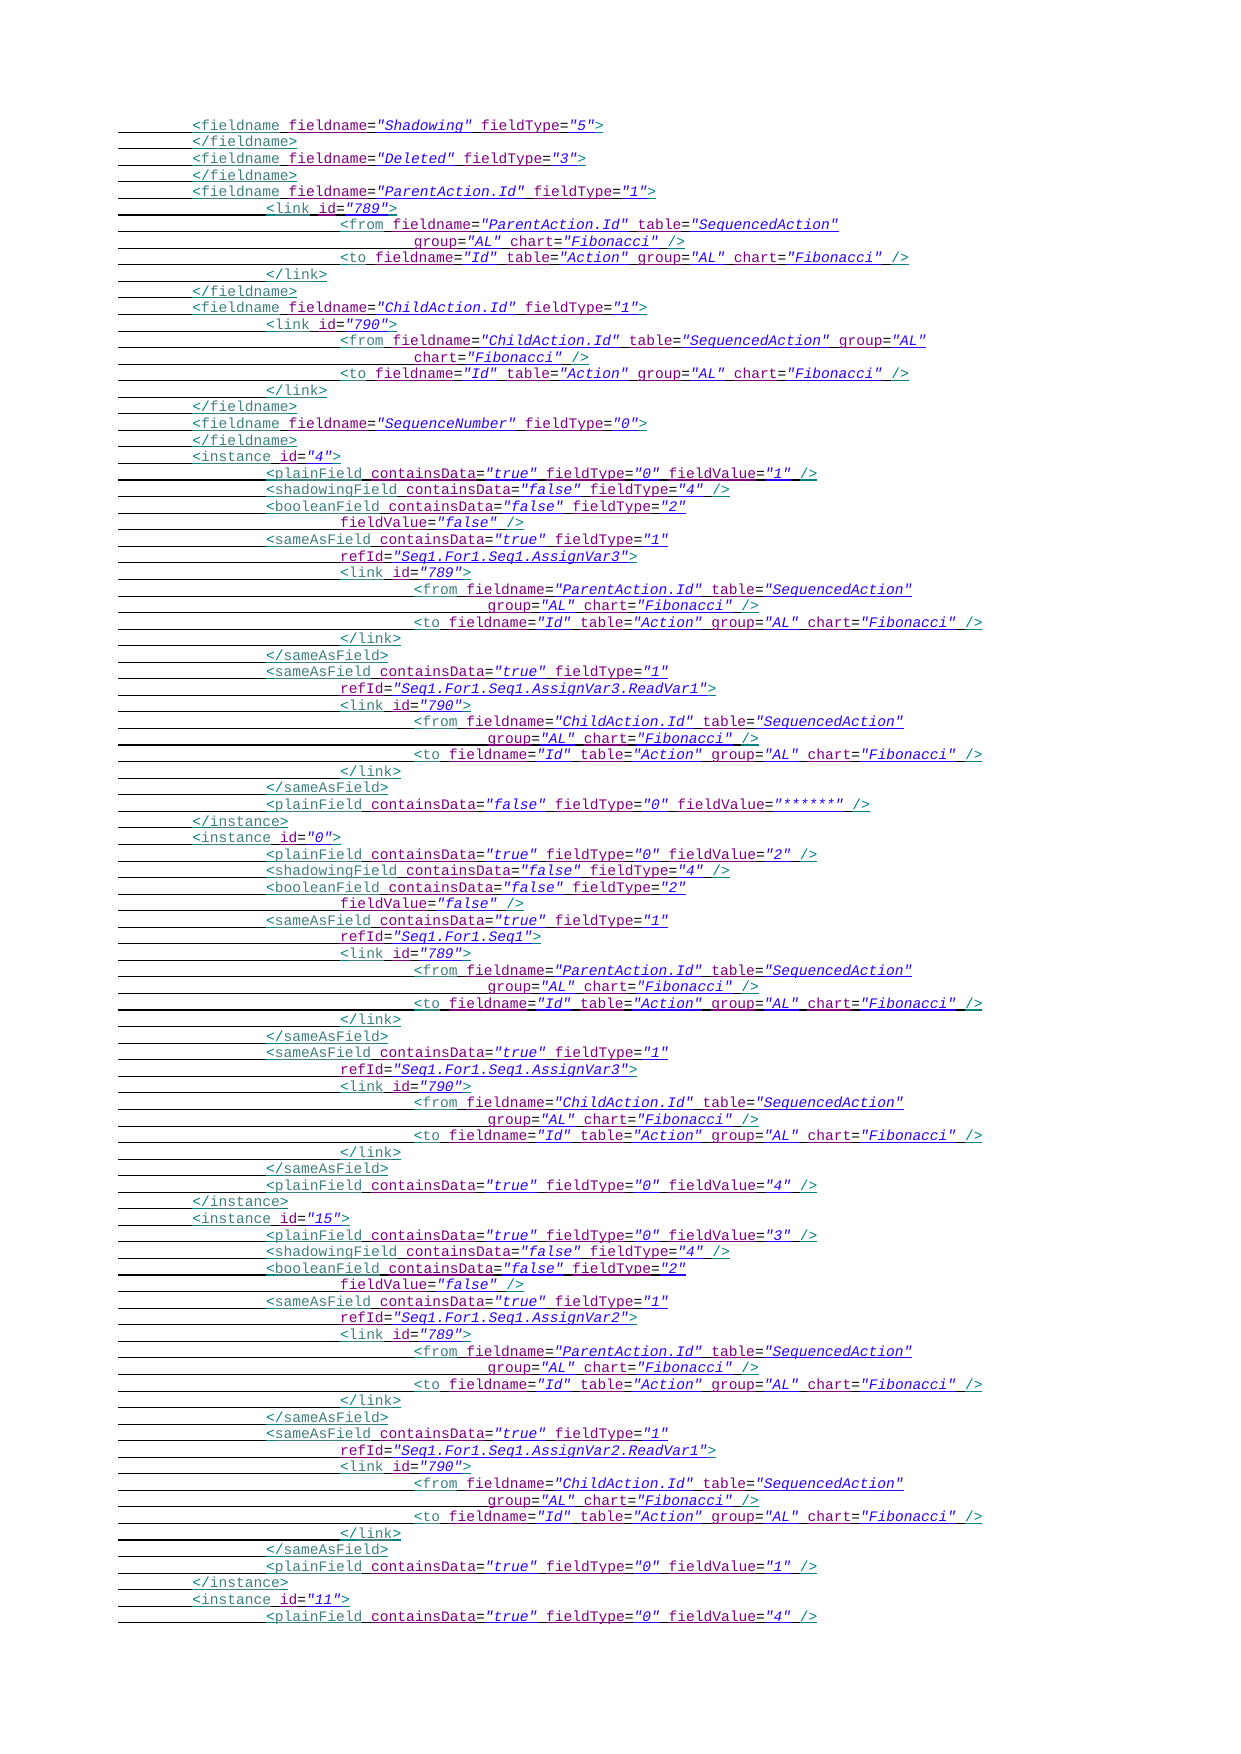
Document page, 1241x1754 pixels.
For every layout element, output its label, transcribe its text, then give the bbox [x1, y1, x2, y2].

text </sameAsField> [118, 1029, 1122, 1046]
text <instance id="0"> [118, 830, 1122, 847]
text <shadowingField containsData="false" fieldType="4" /> [118, 482, 1122, 499]
text <instance id="4"> [118, 449, 1122, 466]
text <sameAsField containsData="true" fieldType="1" [118, 532, 1122, 549]
text refId="Seq1.For1.Seq1.AssignVar3"> [118, 1062, 1122, 1079]
text <from fieldname="ParentAction.Id" table="SequencedAction" [118, 963, 1122, 979]
text group="AL" chart="Fibonacci" /> [118, 1112, 1122, 1128]
text <from fieldname="ChildAction.Id" table="SequencedAction" [118, 1095, 1122, 1112]
text <to fieldname="Id" table="Action" group="AL" chart="Fibonacci" /> [118, 747, 1122, 764]
text group="AL" chart="Fibonacci" /> [118, 598, 1122, 615]
text <link id="789"> [118, 201, 1122, 217]
text <link id="789"> [118, 946, 1122, 963]
text refId="Seq1.For1.Seq1"> [118, 930, 1122, 946]
text <plainField containsData="true" fieldType="0" fieldValue="1" /> [118, 1559, 1122, 1576]
text <from fieldname="ParentAction.Id" table="SequencedAction" [118, 582, 1122, 598]
text group="AL" chart="Fibonacci" /> [118, 731, 1122, 747]
text <booleanField containsData="false" fieldType="2" [118, 1261, 1122, 1277]
text <plainField containsData="true" fieldType="0" fieldValue="4" /> [118, 1178, 1122, 1195]
text </fieldname> [118, 135, 1122, 151]
text group="AL" chart="Fibonacci" /> [118, 234, 1122, 251]
text </fieldname> [118, 400, 1122, 416]
text <booleanField containsData="false" fieldType="2" [118, 880, 1122, 897]
text <from fieldname="ChildAction.Id" table="SequencedAction" [118, 1476, 1122, 1493]
text <sameAsField containsData="true" fieldType="1" [118, 665, 1122, 681]
text <to fieldname="Id" table="Action" group="AL" chart="Fibonacci" /> [118, 1128, 1122, 1145]
text refId="Seq1.For1.Seq1.AssignVar3"> [118, 549, 1122, 565]
text <to fieldname="Id" table="Action" group="AL" chart="Fibonacci" /> [118, 1377, 1122, 1393]
text <plainField containsData="true" fieldType="0" fieldValue="2" /> [118, 847, 1122, 863]
text <sameAsField containsData="true" fieldType="1" [118, 913, 1122, 930]
text <link id="790"> [118, 698, 1122, 714]
text </instance> [118, 1195, 1122, 1211]
text refId="Seq1.For1.Seq1.AssignVar2"> [118, 1311, 1122, 1327]
text </link> [118, 764, 1122, 781]
text </fieldname> [118, 284, 1122, 300]
text </instance> [118, 1576, 1122, 1592]
text <from fieldname="ChildAction.Id" table="SequencedAction" group="AL" [118, 333, 1122, 350]
text </link> [118, 1145, 1122, 1162]
text </sameAsField> [118, 781, 1122, 797]
text <sameAsField containsData="true" fieldType="1" [118, 1294, 1122, 1311]
text <instance id="11"> [118, 1592, 1122, 1609]
text chart="Fibonacci" /> [118, 350, 1122, 367]
text <fieldname fieldname="SequenceNumber" fieldType="0"> [118, 416, 1122, 433]
text <to fieldname="Id" table="Action" group="AL" chart="Fibonacci" /> [118, 615, 1122, 632]
text </link> [118, 632, 1122, 648]
text </link> [118, 267, 1122, 284]
text <fieldname fieldname="ParentAction.Id" fieldType="1"> [118, 184, 1122, 201]
text <fieldname fieldname="Deleted" fieldType="3"> [118, 151, 1122, 168]
text refId="Seq1.For1.Seq1.AssignVar2.ReadVar1"> [118, 1443, 1122, 1460]
text </sameAsField> [118, 1542, 1122, 1559]
text <plainField containsData="true" fieldType="0" fieldValue="3" /> [118, 1228, 1122, 1244]
text <fieldname fieldname="ChildAction.Id" fieldType="1"> [118, 300, 1122, 317]
text </sameAsField> [118, 1410, 1122, 1427]
text fieldValue="false" /> [118, 1277, 1122, 1294]
text group="AL" chart="Fibonacci" /> [118, 1360, 1122, 1377]
text <fieldname fieldname="Shadowing" fieldType="5"> [118, 118, 1122, 135]
text fieldValue="false" /> [118, 516, 1122, 532]
text <from fieldname="ParentAction.Id" table="SequencedAction" [118, 217, 1122, 234]
text <to fieldname="Id" table="Action" group="AL" chart="Fibonacci" /> [118, 1509, 1122, 1526]
text <plainField containsData="true" fieldType="0" fieldValue="4" /> [118, 1609, 1122, 1625]
text fieldValue="false" /> [118, 897, 1122, 913]
text <to fieldname="Id" table="Action" group="AL" chart="Fibonacci" /> [118, 251, 1122, 267]
text <link id="790"> [118, 1079, 1122, 1095]
text <from fieldname="ParentAction.Id" table="SequencedAction" [118, 1344, 1122, 1360]
text <plainField containsData="false" fieldType="0" fieldValue="******" /> [118, 797, 1122, 814]
text <shadowingField containsData="false" fieldType="4" /> [118, 1244, 1122, 1261]
text <plainField containsData="true" fieldType="0" fieldValue="1" /> [118, 466, 1122, 482]
text <booleanField containsData="false" fieldType="2" [118, 499, 1122, 516]
text <from fieldname="ChildAction.Id" table="SequencedAction" [118, 714, 1122, 731]
text <link id="790"> [118, 1460, 1122, 1476]
text </link> [118, 1012, 1122, 1029]
text group="AL" chart="Fibonacci" /> [118, 1493, 1122, 1509]
text </fieldname> [118, 433, 1122, 449]
text <instance id="15"> [118, 1211, 1122, 1228]
text </link> [118, 383, 1122, 400]
text </instance> [118, 814, 1122, 830]
text <link id="789"> [118, 565, 1122, 582]
text <to fieldname="Id" table="Action" group="AL" chart="Fibonacci" /> [118, 367, 1122, 383]
text <sameAsField containsData="true" fieldType="1" [118, 1046, 1122, 1062]
text refId="Seq1.For1.Seq1.AssignVar3.ReadVar1"> [118, 681, 1122, 698]
text <link id="789"> [118, 1327, 1122, 1344]
text </fieldname> [118, 168, 1122, 184]
text </sameAsField> [118, 1162, 1122, 1178]
text group="AL" chart="Fibonacci" /> [118, 979, 1122, 996]
text </link> [118, 1526, 1122, 1542]
text </sameAsField> [118, 648, 1122, 665]
text <sameAsField containsData="true" fieldType="1" [118, 1427, 1122, 1443]
text <to fieldname="Id" table="Action" group="AL" chart="Fibonacci" /> [118, 996, 1122, 1012]
text </link> [118, 1393, 1122, 1410]
text <shadowingField containsData="false" fieldType="4" /> [118, 863, 1122, 880]
text <link id="790"> [118, 317, 1122, 333]
